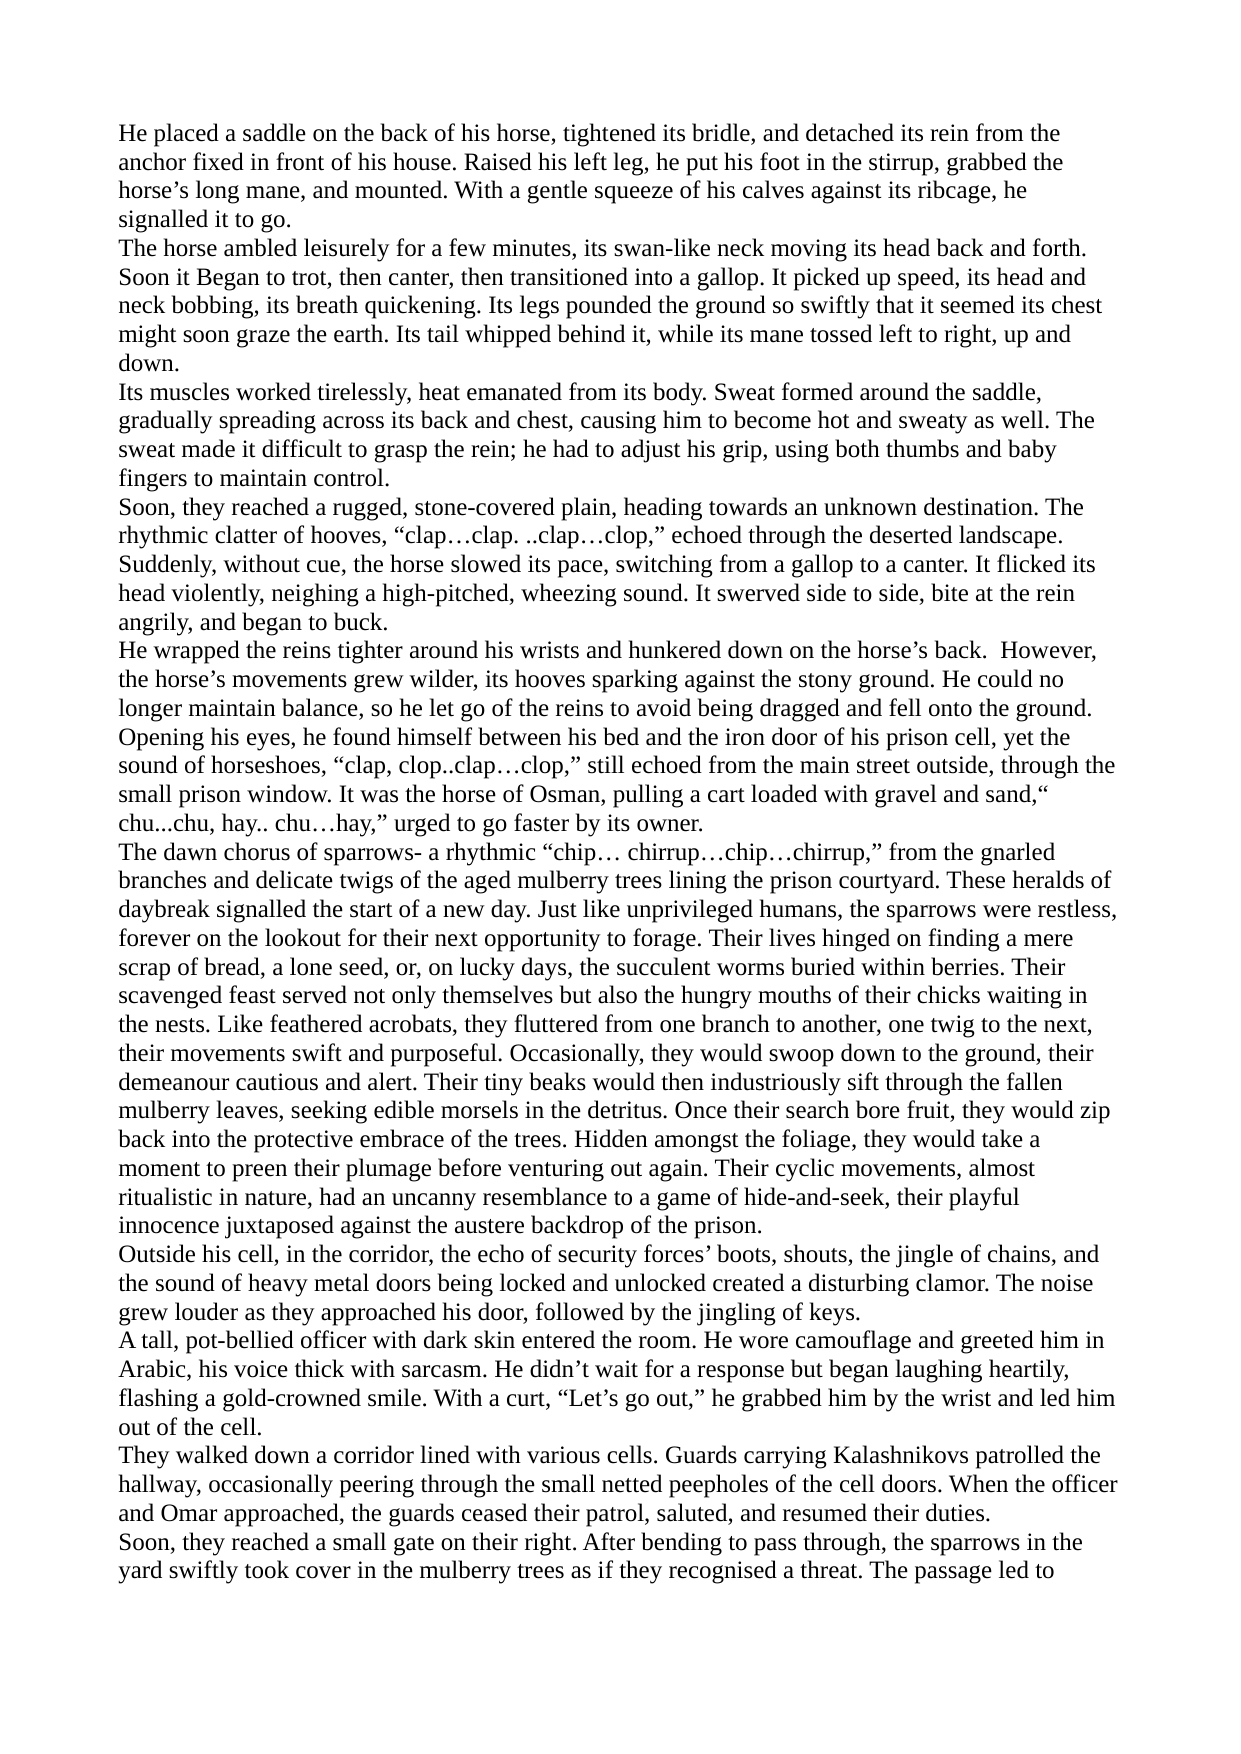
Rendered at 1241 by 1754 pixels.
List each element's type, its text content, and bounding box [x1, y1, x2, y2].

text He placed a saddle on the back of his horse, tightened its bridle, and detached its rein from the anchor fixed in front of his house. Raised his left leg, he put his foot in the stirrup, grabbed the horse’s long mane, and mounted. With a gentle squeeze of his calves against its ribcage, he signalled it to go. [118, 118, 1122, 233]
text A tall, pot-bellied officer with dark skin entered the room. He wore camouflage and greeted him in Arabic, his voice thick with sarcasm. He didn’t wait for a response but began laughing heartily, flashing a gold-crowned smile. With a curt, “Let’s go out,” he grabbed him by the wrist and led him out of the cell. [118, 1326, 1122, 1441]
text The dawn chorus of sparrows- a rhythmic “chip… chirrup…chip…chirrup,” from the gnarled branches and delicate twigs of the aged mulberry trees lining the prison courtyard. These heralds of daybreak signalled the start of a new day. Just like unprivileged humans, the sparrows were restless, forever on the lookout for their next opportunity to forage. Their lives hinged on finding a mere scrap of bread, a lone seed, or, on lucky days, the succulent worms buried within berries. Their scavenged feast served not only themselves but also the hungry mouths of their chicks waiting in the nests. Like feathered acrobats, they fluttered from one branch to another, one twig to the next, their movements swift and purposeful. Occasionally, they would swoop down to the ground, their demeanour cautious and alert. Their tiny beaks would then industriously sift through the fallen mulberry leaves, seeking edible morsels in the detritus. Once their search bore fruit, they would zip back into the protective embrace of the trees. Hidden amongst the foliage, they would take a moment to preen their plumage before venturing out again. Their cyclic movements, almost ritualistic in nature, had an uncanny resemblance to a game of hide-and-seek, their playful innocence juxtaposed against the austere backdrop of the prison. [118, 837, 1122, 1239]
text The horse ambled leisurely for a few minutes, its swan-like neck moving its head back and forth. Soon it Began to trot, then canter, then transitioned into a gallop. It picked up speed, its head and neck bobbing, its breath quickening. Its legs pounded the ground so swiftly that it seemed its chest might soon graze the earth. Its tail whipped behind it, while its mane tossed left to right, up and down. [118, 233, 1122, 377]
text He wrapped the reins tighter around his wrists and hunkered down on the horse’s back. However, the horse’s movements grew wilder, its hooves sparking against the stony ground. He could no longer maintain balance, so he let go of the reins to avoid being dragged and fell onto the ground. [118, 636, 1122, 722]
text They walked down a corridor lined with various cells. Guards carrying Kalashnikovs patrolled the hallway, occasionally peering through the small netted peepholes of the cell doors. When the officer and Omar approached, the guards ceased their patrol, saluted, and resumed their duties. [118, 1441, 1122, 1527]
text Outside his cell, in the corridor, the echo of security forces’ boots, shouts, the jingle of chains, and the sound of heavy metal doors being locked and unlocked created a disturbing clamor. The noise grew louder as they approached his door, followed by the jingling of keys. [118, 1239, 1122, 1326]
text Its muscles worked tirelessly, heat emanated from its body. Sweat formed around the saddle, gradually spreading across its back and chest, causing him to become hot and sweaty as well. The sweat made it difficult to grasp the rein; he had to adjust his grip, using both thumbs and baby fingers to maintain control. [118, 377, 1122, 492]
text Opening his eyes, he found himself between his bed and the iron door of his prison cell, yet the sound of horseshoes, “clap, clop..clap…clop,” still echoed from the main street outside, through the small prison window. It was the horse of Osman, pulling a cart loaded with gravel and sand,“ chu...chu, hay.. chu…hay,” urged to go faster by its owner. [118, 722, 1122, 837]
text Soon, they reached a rugged, stone-covered plain, heading towards an unknown destination. The rhythmic clatter of hooves, “clap…clap. ..clap…clop,” echoed through the deserted landscape. Suddenly, without cue, the horse slowed its pace, switching from a gallop to a canter. It flicked its head violently, neighing a high-pitched, wheezing sound. It swerved side to side, bite at the rein angrily, and began to buck. [118, 492, 1122, 636]
text Soon, they reached a small gate on their right. After bending to pass through, the sparrows in the yard swiftly took cover in the mulberry trees as if they recognised a threat. The passage led to [118, 1527, 1122, 1584]
